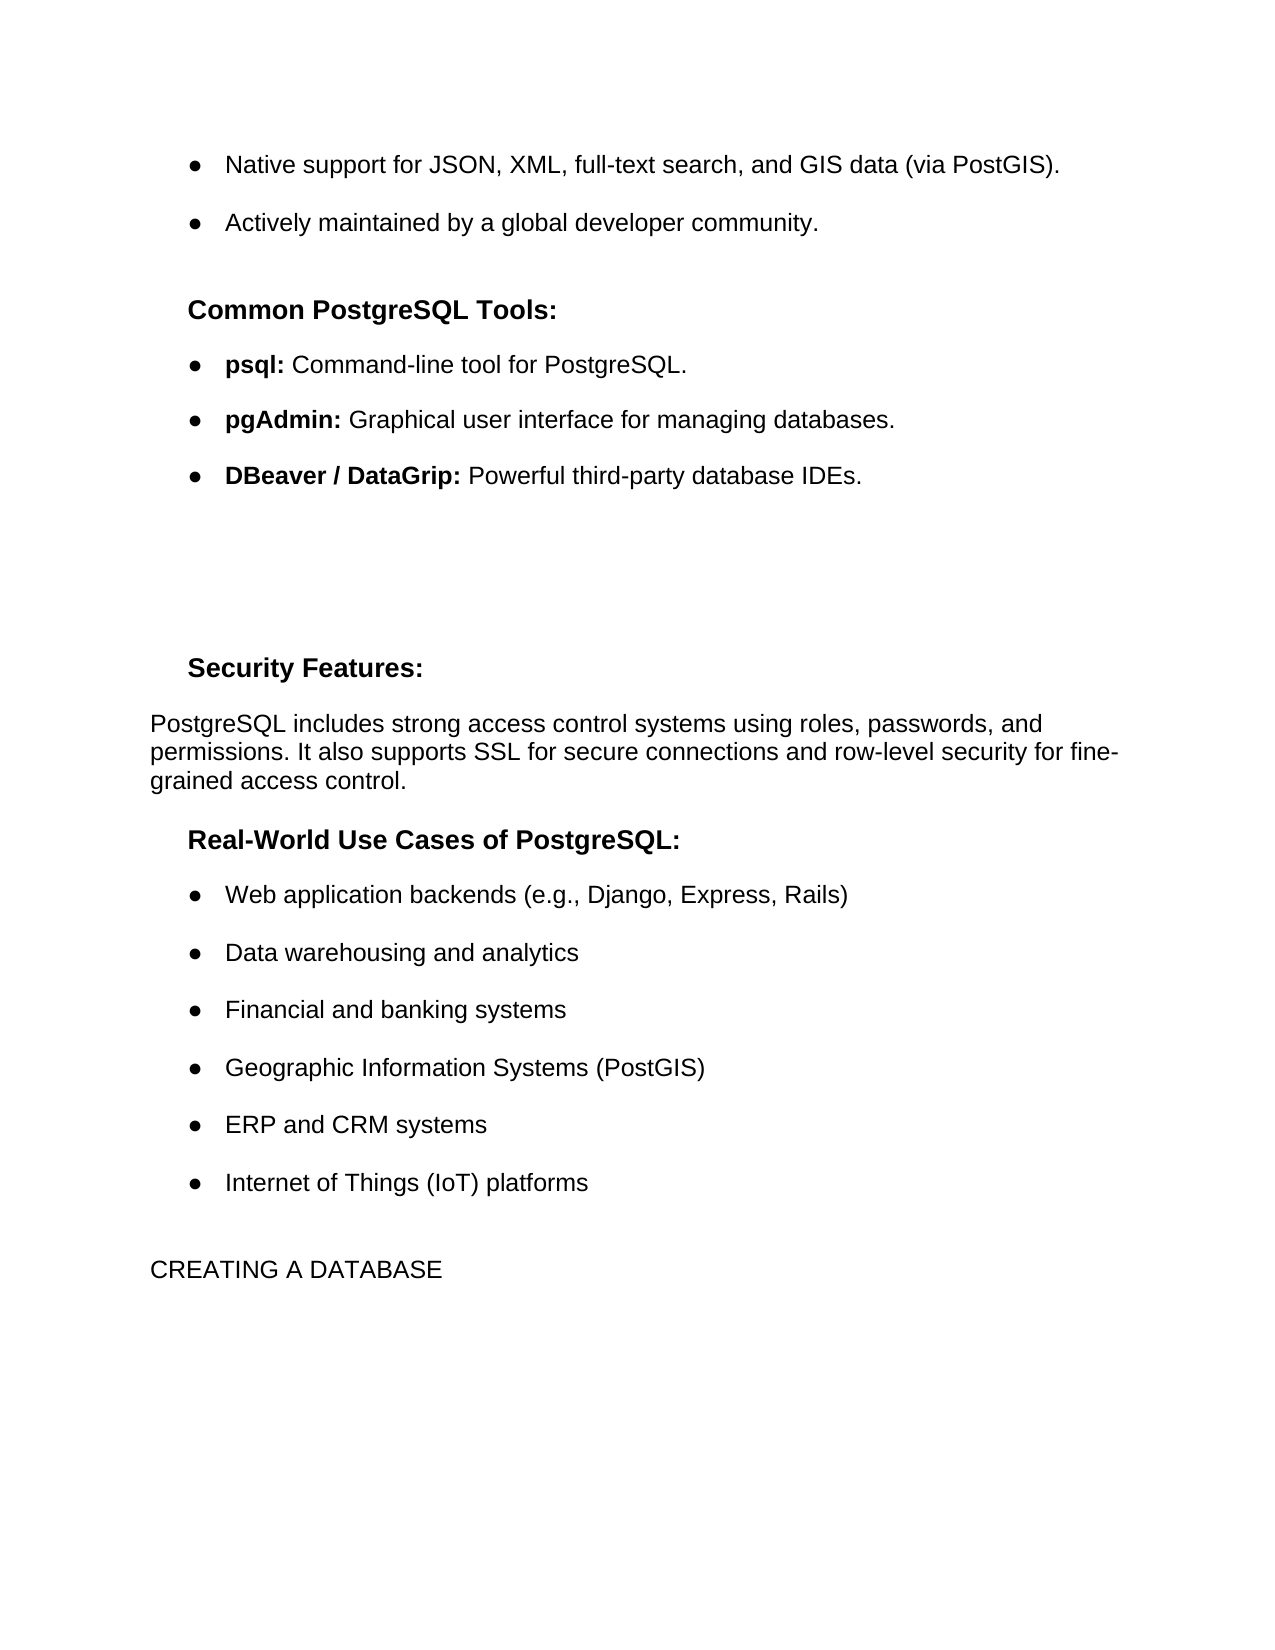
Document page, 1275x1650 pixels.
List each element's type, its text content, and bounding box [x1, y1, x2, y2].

subtitle Real-World Use Cases of PostgreSQL: [187, 824, 1125, 855]
list pgAdmin: Graphical user interface for managing databases. [187, 406, 1125, 461]
list Native support for JSON, XML, full-text search, and GIS data (via PostGIS). [187, 150, 1125, 207]
list psql: Command-line tool for PostgreSQL. [187, 350, 1125, 406]
text CREATING A DATABASE [150, 1254, 1125, 1283]
list Internet of Things (IoT) platforms [187, 1168, 1125, 1197]
text PostgreSQL includes strong access control systems using roles, passwords, and permissions. It also supports SSL for secure connections and row-level security for fine-grained access control. [150, 709, 1125, 795]
list DBeaver / DataGrip: Powerful third-party database IDEs. [187, 461, 1125, 516]
list ERP and CRM systems [187, 1110, 1125, 1168]
subtitle Security Features: [187, 652, 1125, 684]
subtitle Common PostgreSQL Tools: [187, 294, 1125, 325]
list Data warehousing and analytics [187, 938, 1125, 995]
list Financial and banking systems [187, 995, 1125, 1053]
list Web application backends (e.g., Django, Express, Rails) [187, 880, 1125, 938]
list Actively maintained by a global developer community. [187, 207, 1125, 265]
list Geographic Information Systems (PostGIS) [187, 1053, 1125, 1110]
